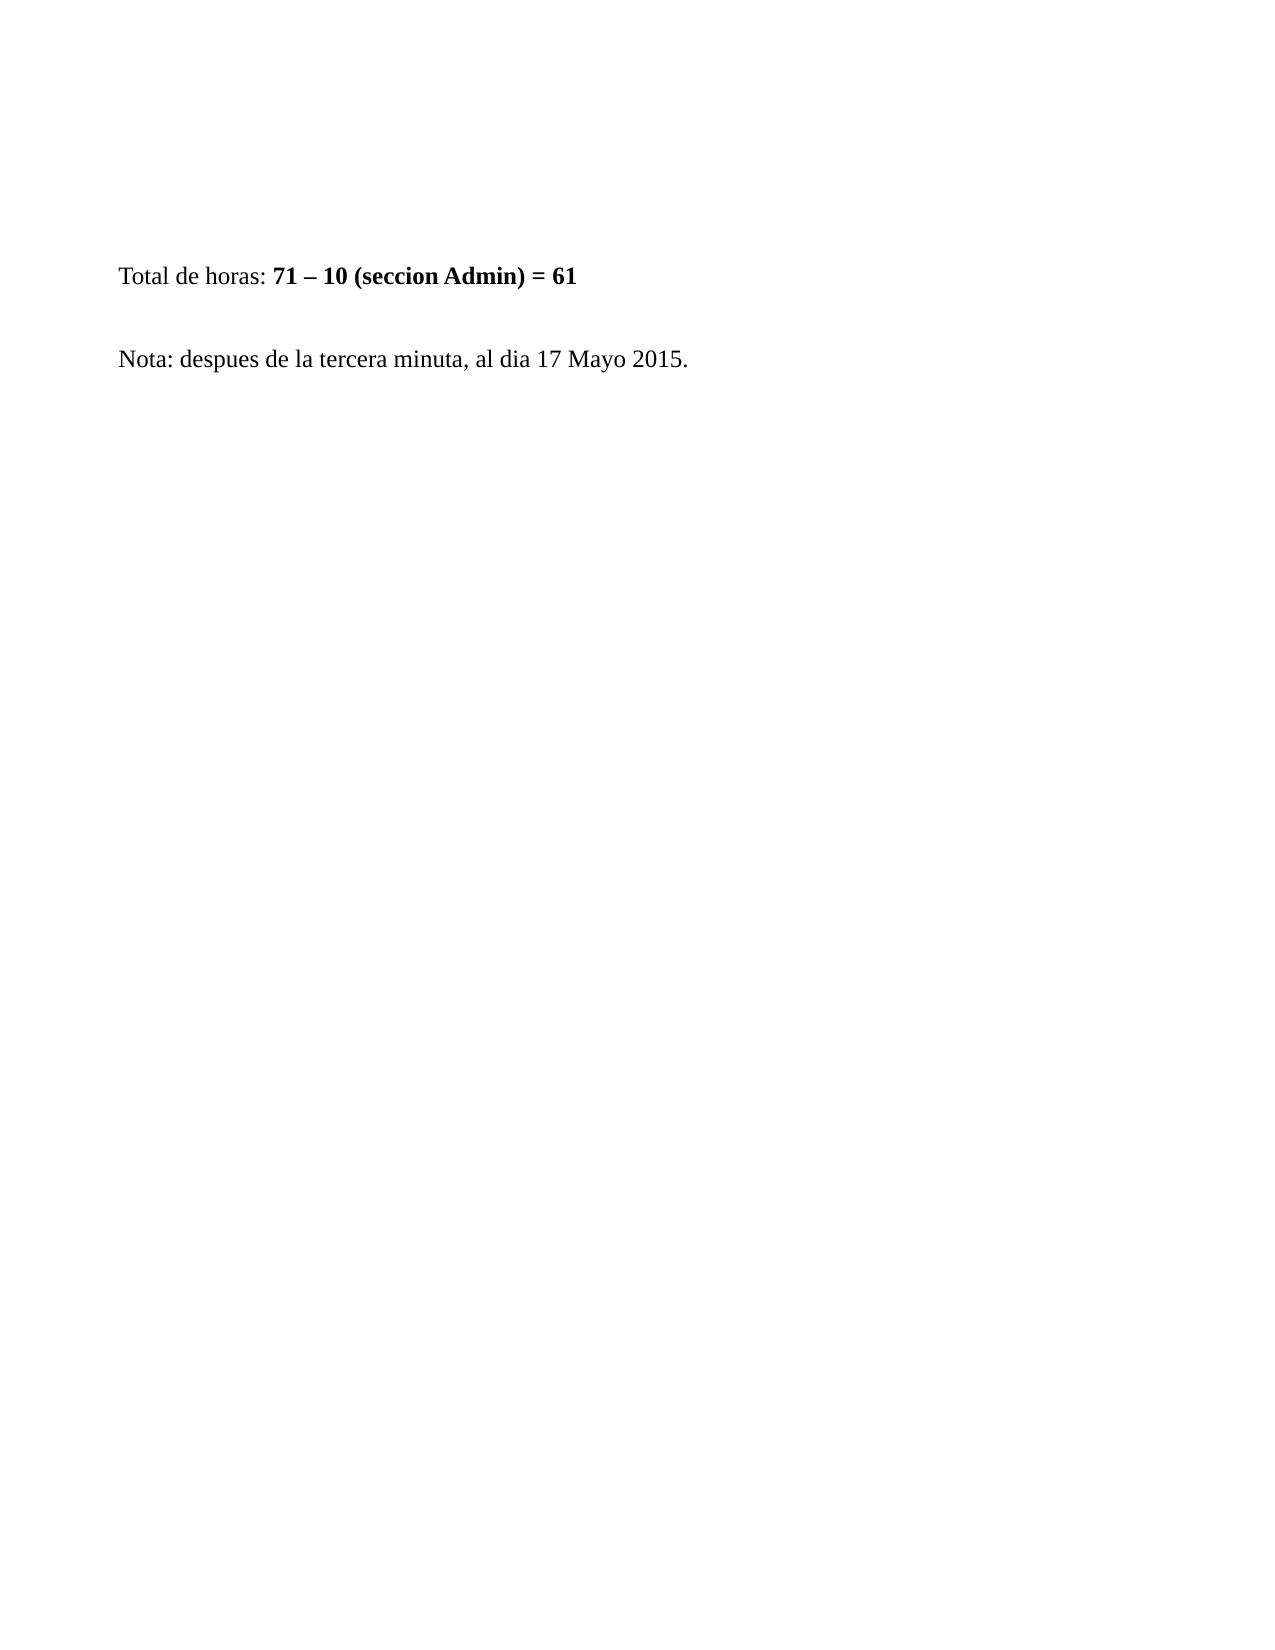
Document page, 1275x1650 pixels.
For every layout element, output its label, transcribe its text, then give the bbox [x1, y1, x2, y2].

text Nota: despues de la tercera minuta, al dia 17 Mayo 2015. [118, 344, 1157, 373]
text Total de horas: 71 – 10 (seccion Admin) = 61 [118, 261, 1157, 290]
